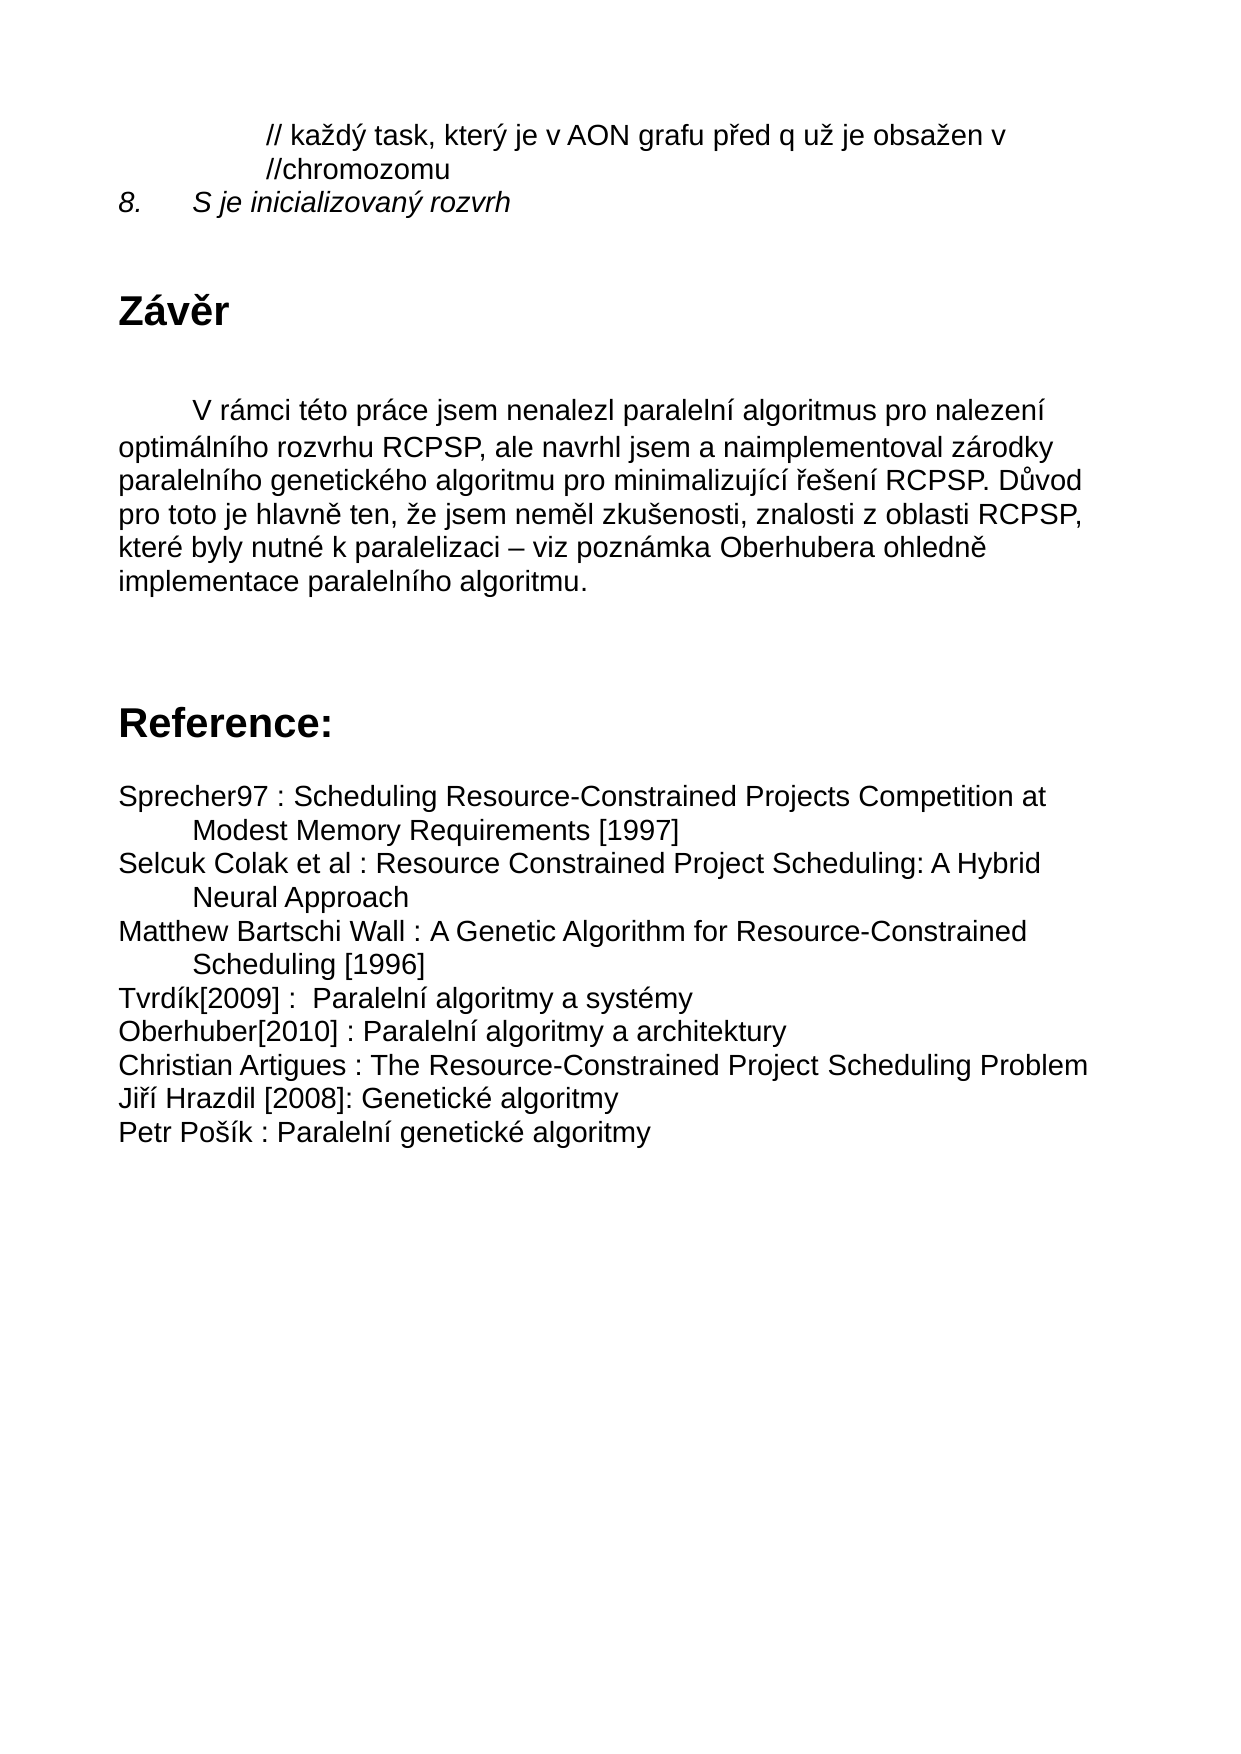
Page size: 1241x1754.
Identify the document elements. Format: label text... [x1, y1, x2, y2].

text Sprecher97 : Scheduling Resource-Constrained Projects Competition at Modest Memory Requirements [1997] [118, 779, 1122, 846]
text Jiří Hrazdil [2008]: Genetické algoritmy [118, 1081, 1122, 1115]
text V rámci této práce jsem nenalezl paralelní algoritmus pro nalezení optimálního rozvrhu RCPSP, ale navrhl jsem a naimplementoval zárodky paralelního genetického algoritmu pro minimalizující řešení RCPSP. Důvod pro toto je hlavně ten, že jsem neměl zkušenosti, znalosti z oblasti RCPSP, které byly nutné k paralelizaci – viz poznámka Oberhubera ohledně implementace paralelního algoritmu. [118, 382, 1122, 597]
list S je inicializovaný rozvrh [118, 185, 1122, 219]
text Reference: [118, 698, 1122, 746]
text Tvrdík[2009] : Paralelní algoritmy a systémy [118, 981, 1122, 1014]
text Petr Pošík : Paralelní genetické algoritmy [118, 1115, 1122, 1148]
text Matthew Bartschi Wall : A Genetic Algorithm for Resource-Constrained Scheduling [1996] [118, 913, 1122, 981]
text Christian Artigues : The Resource-Constrained Project Scheduling Problem [118, 1048, 1122, 1081]
text Závěr [118, 286, 1122, 334]
text // každý task, který je v AON grafu před q už je obsažen v //chromozomu [118, 118, 1122, 185]
text Oberhuber[2010] : Paralelní algoritmy a architektury [118, 1014, 1122, 1048]
text Selcuk Colak et al : Resource Constrained Project Scheduling: A Hybrid Neural Approach [118, 846, 1122, 913]
